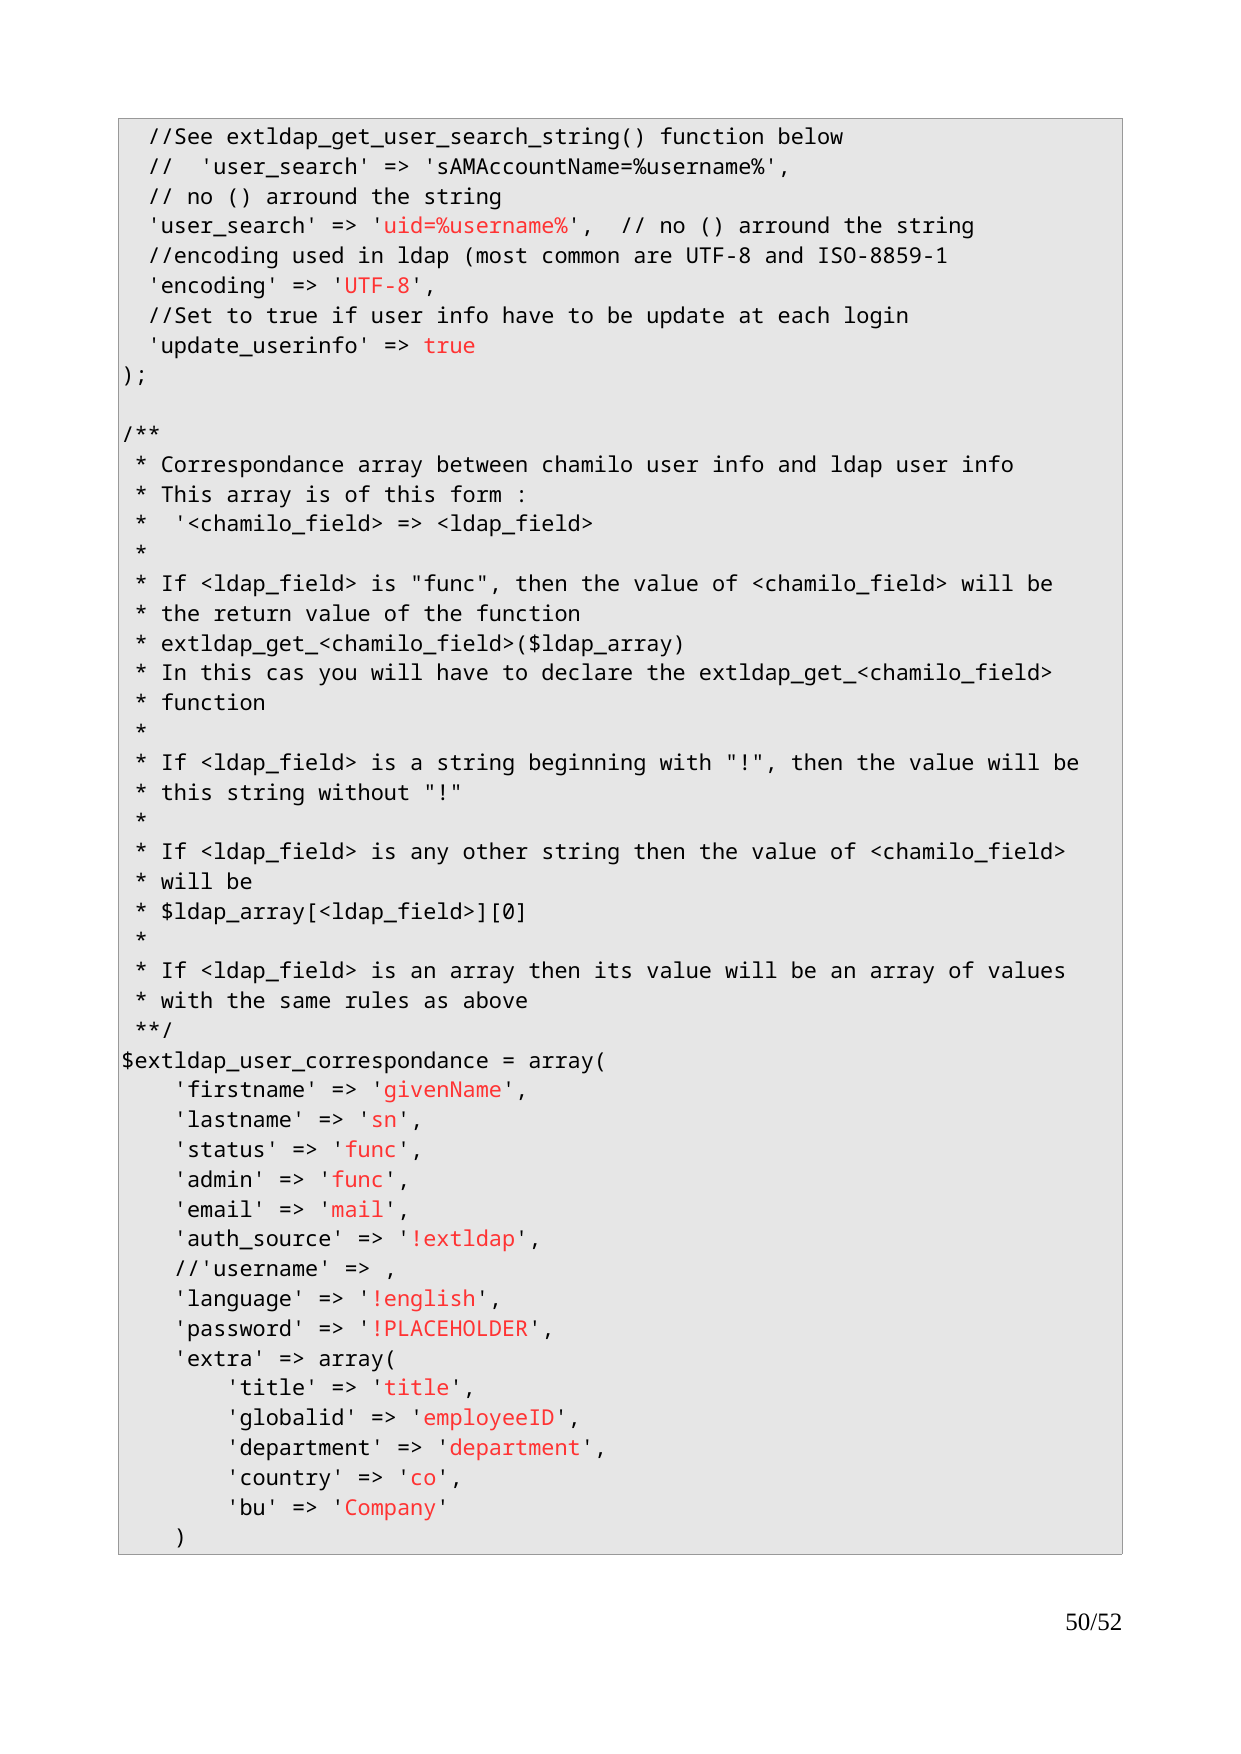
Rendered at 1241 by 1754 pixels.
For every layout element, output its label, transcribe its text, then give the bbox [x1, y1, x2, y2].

text //See extldap_get_user_search_string() function below // 'user_search' => 'sAMAccountName=%username%', // no () arround the string 'user_search' => 'uid=%username%', // no () arround the string //encoding used in ldap (most common are UTF-8 and ISO-8859-1 'encoding' => 'UTF-8', //Set to true if user info have to be update at each login 'update_userinfo' => true ); /** * Correspondance array between chamilo user info and ldap user info * This array is of this form : * '<chamilo_field> => <ldap_field> * * If <ldap_field> is "func", then the value of <chamilo_field> will be * the return value of the function * extldap_get_<chamilo_field>($ldap_array) * In this cas you will have to declare the extldap_get_<chamilo_field> * function * * If <ldap_field> is a string beginning with "!", then the value will be * this string without "!" * * If <ldap_field> is any other string then the value of <chamilo_field> * will be * $ldap_array[<ldap_field>][0] * * If <ldap_field> is an array then its value will be an array of values * with the same rules as above **/ $extldap_user_correspondance = array( 'firstname' => 'givenName', 'lastname' => 'sn', 'status' => 'func', 'admin' => 'func', 'email' => 'mail', 'auth_source' => '!extldap', //'username' => , 'language' => '!english', 'password' => '!PLACEHOLDER', 'extra' => array( 'title' => 'title', 'globalid' => 'employeeID', 'department' => 'department', 'country' => 'co', 'bu' => 'Company' ) [119, 119, 1122, 1554]
